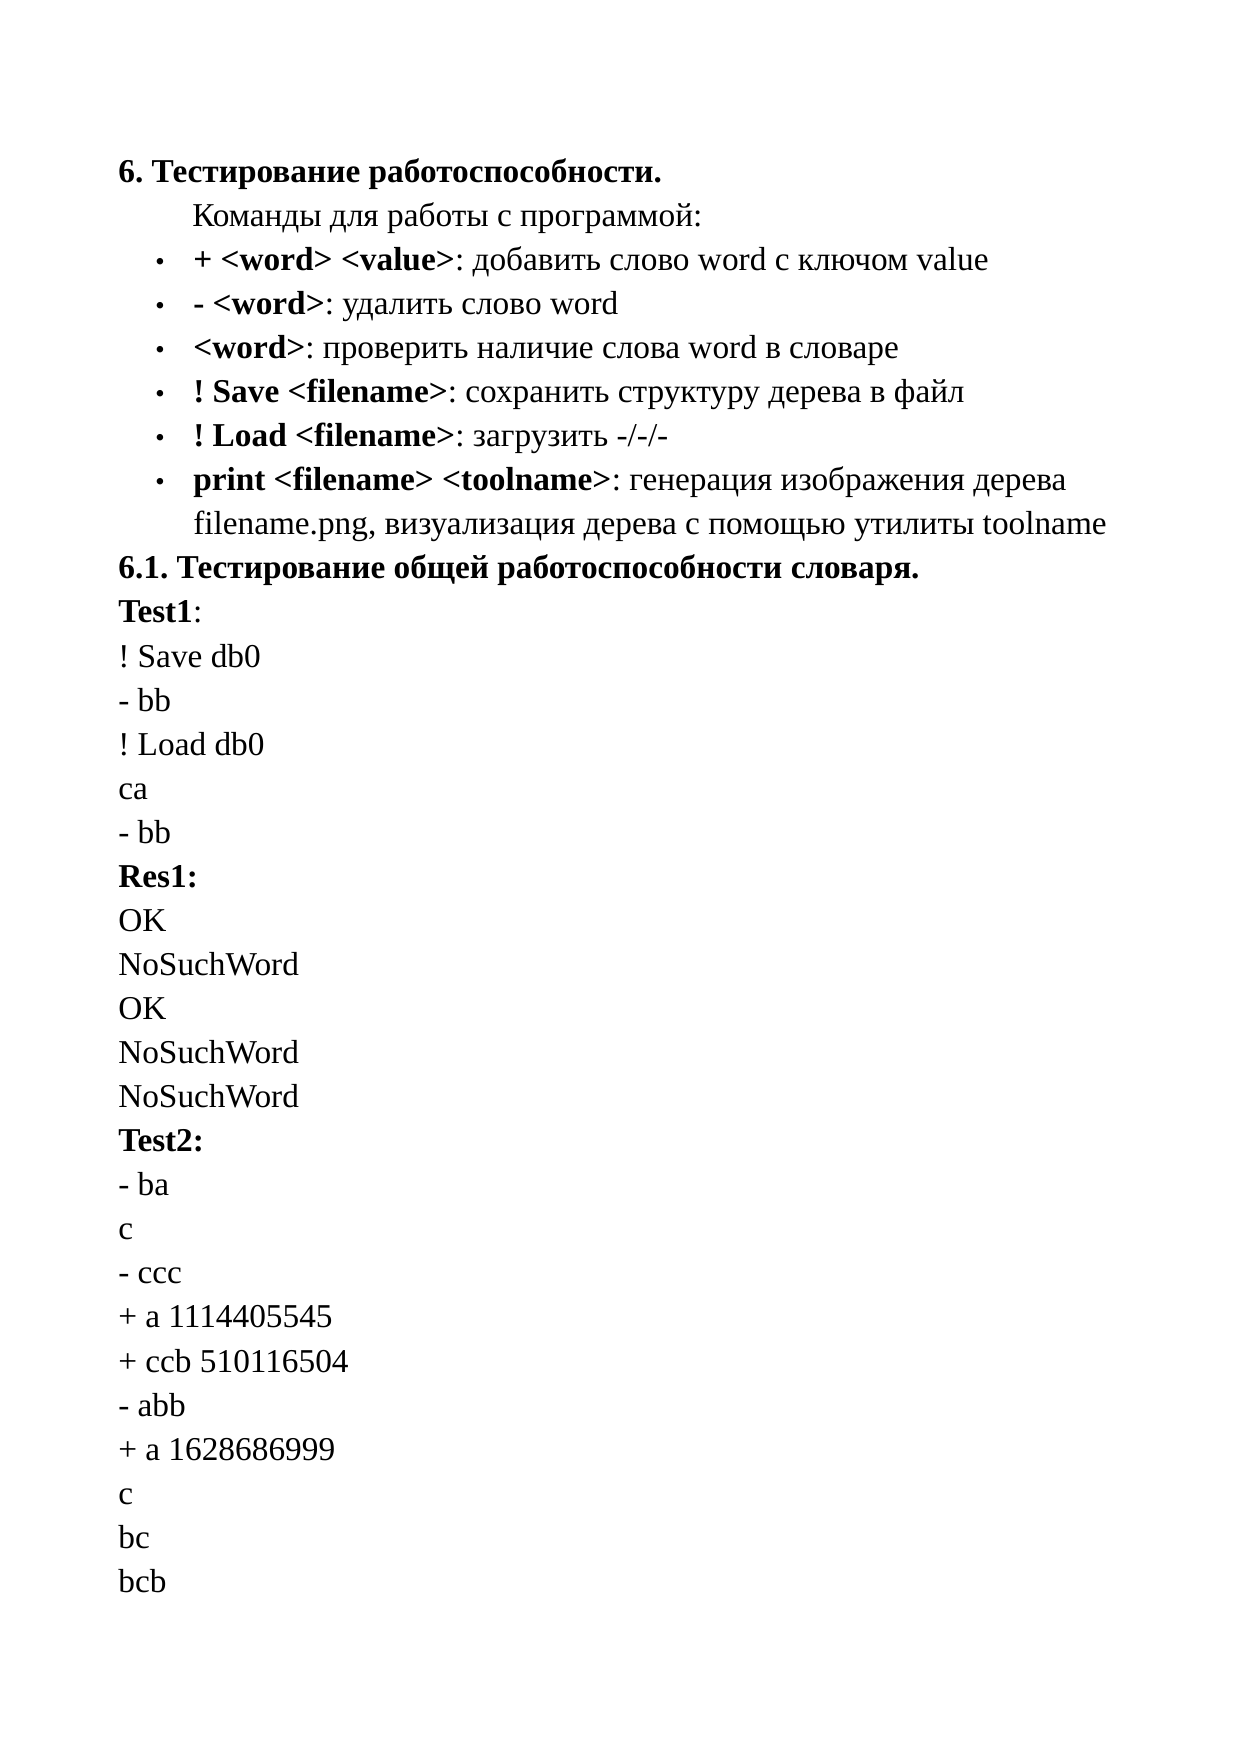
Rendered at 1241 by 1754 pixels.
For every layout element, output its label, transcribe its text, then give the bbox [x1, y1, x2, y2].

text NoSuchWord [118, 944, 1122, 983]
list + <word> <value>: добавить слово word с ключом value [156, 239, 1122, 278]
text ! Load db0 [118, 724, 1122, 762]
text bc [118, 1517, 1122, 1555]
text - abb [118, 1385, 1122, 1423]
text - bb [118, 680, 1122, 718]
text Res1: [118, 856, 1122, 894]
text + a 1628686999 [118, 1429, 1122, 1467]
list - <word>: удалить слово word [156, 283, 1122, 322]
text ! Save db0 [118, 636, 1122, 674]
list ! Load <filename>: загрузить -/-/- [156, 416, 1122, 454]
text Test1: [118, 592, 1122, 630]
text c [118, 1209, 1122, 1247]
text OK [118, 988, 1122, 1027]
text NoSuchWord [118, 1076, 1122, 1115]
text ca [118, 768, 1122, 806]
text Test2: [118, 1121, 1122, 1159]
list <word>: проверить наличие слова word в словаре [156, 327, 1122, 366]
list ! Save <filename>: сохранить структуру дерева в файл [156, 371, 1122, 410]
text - bb [118, 812, 1122, 850]
text Команды для работы с программой: [118, 195, 1122, 233]
text bcb [118, 1561, 1122, 1599]
list print <filename> <toolname>: генерация изображения дерева filename.png, визуализация дерева с помощью утилиты toolname [156, 459, 1122, 542]
text 6.1. Тестирование общей работоспособности словаря. [118, 548, 1122, 586]
text NoSuchWord [118, 1032, 1122, 1071]
text - ba [118, 1164, 1122, 1203]
text 6. Тестирование работоспособности. [118, 151, 1122, 189]
text OK [118, 900, 1122, 938]
text + a 1114405545 [118, 1297, 1122, 1335]
text c [118, 1473, 1122, 1511]
text + ccb 510116504 [118, 1341, 1122, 1379]
text - ccc [118, 1253, 1122, 1291]
